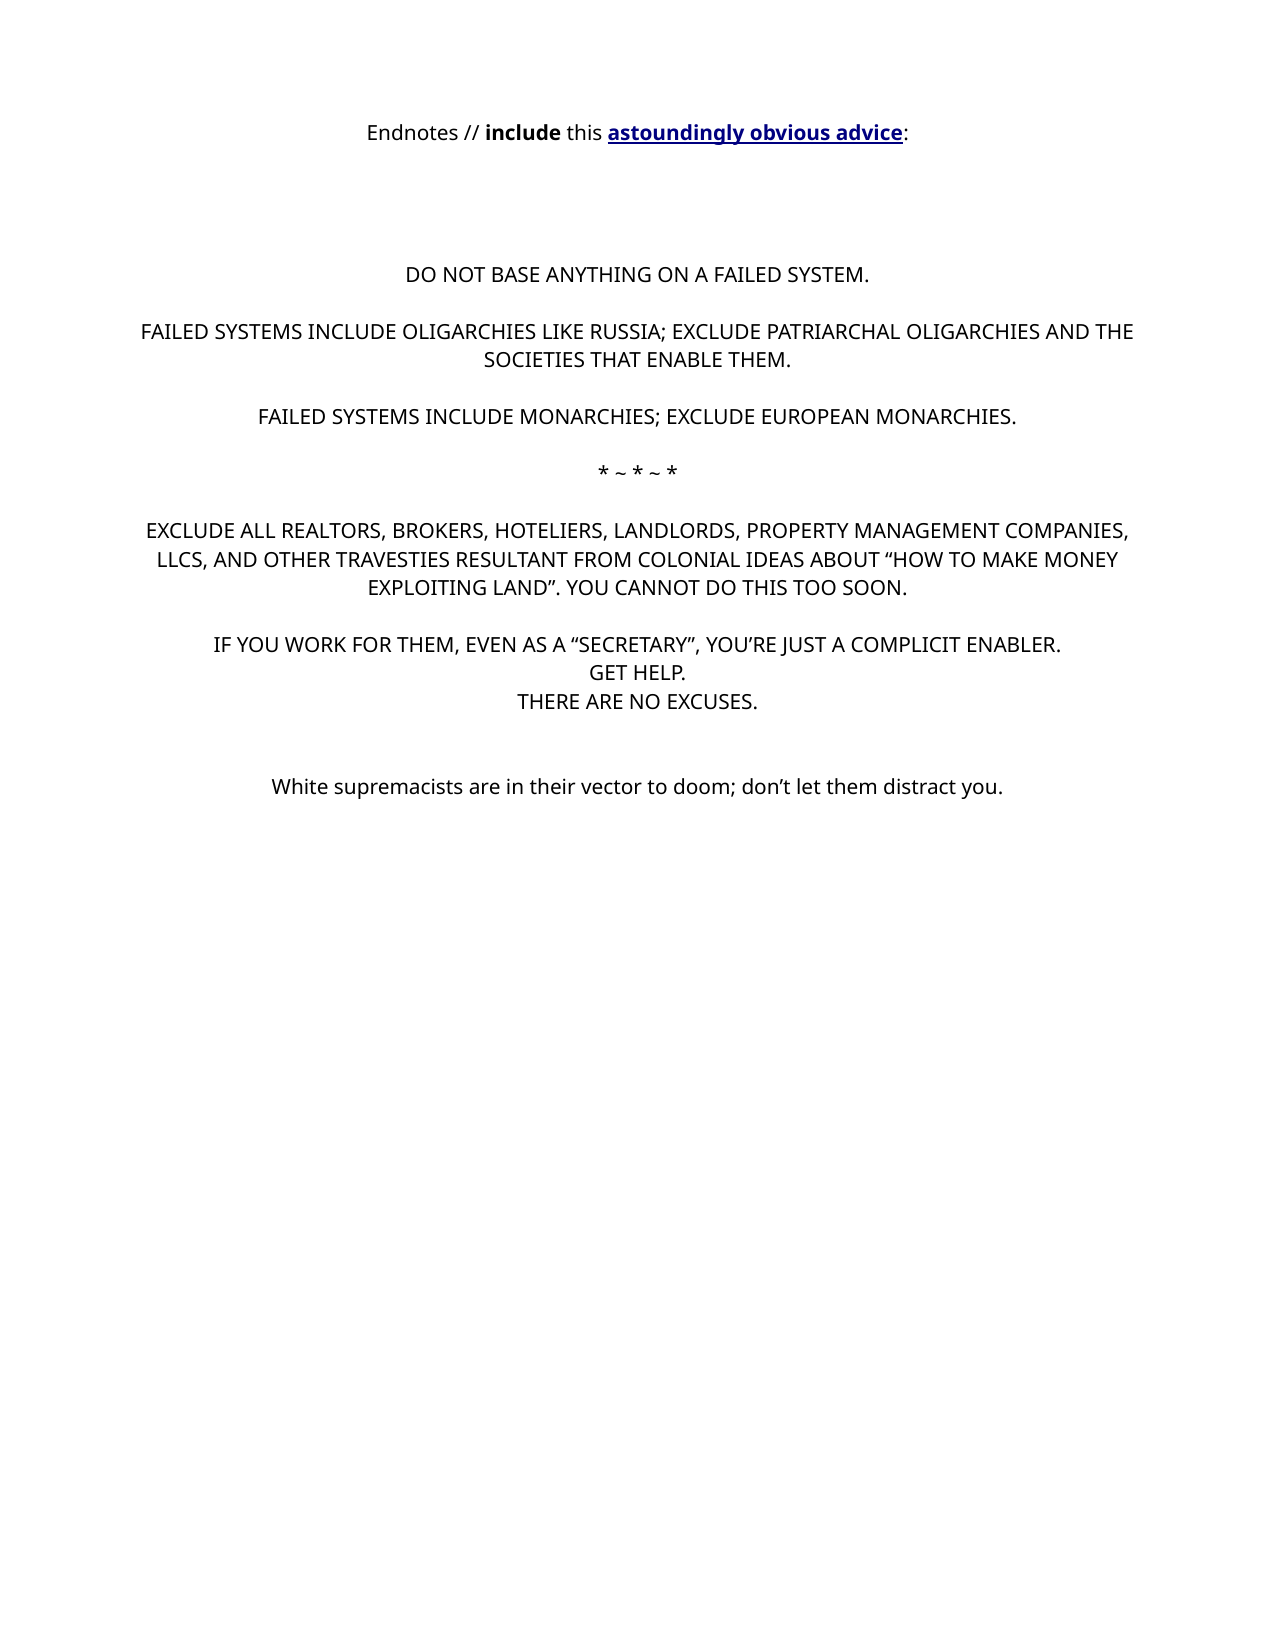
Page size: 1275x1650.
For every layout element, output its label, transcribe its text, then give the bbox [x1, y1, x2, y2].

text GET HELP. [118, 658, 1157, 687]
text * ~ * ~ * [118, 459, 1157, 488]
text White supremacists are in their vector to doom; don’t let them distract you. [118, 772, 1157, 801]
text DO NOT BASE ANYTHING ON A FAILED SYSTEM. [118, 260, 1157, 289]
text THERE ARE NO EXCUSES. [118, 687, 1157, 715]
text FAILED SYSTEMS INCLUDE MONARCHIES; EXCLUDE EUROPEAN MONARCHIES. [118, 402, 1157, 431]
text Endnotes // include this astoundingly obvious advice: [118, 118, 1157, 147]
text FAILED SYSTEMS INCLUDE OLIGARCHIES LIKE RUSSIA; EXCLUDE PATRIARCHAL OLIGARCHIES AND THE SOCIETIES THAT ENABLE THEM. [118, 317, 1157, 374]
text IF YOU WORK FOR THEM, EVEN AS A “SECRETARY”, YOU’RE JUST A COMPLICIT ENABLER. [118, 630, 1157, 658]
text EXCLUDE ALL REALTORS, BROKERS, HOTELIERS, LANDLORDS, PROPERTY MANAGEMENT COMPANIES, LLCS, AND OTHER TRAVESTIES RESULTANT FROM COLONIAL IDEAS ABOUT “HOW TO MAKE MONEY EXPLOITING LAND”. YOU CANNOT DO THIS TOO SOON. [118, 516, 1157, 602]
